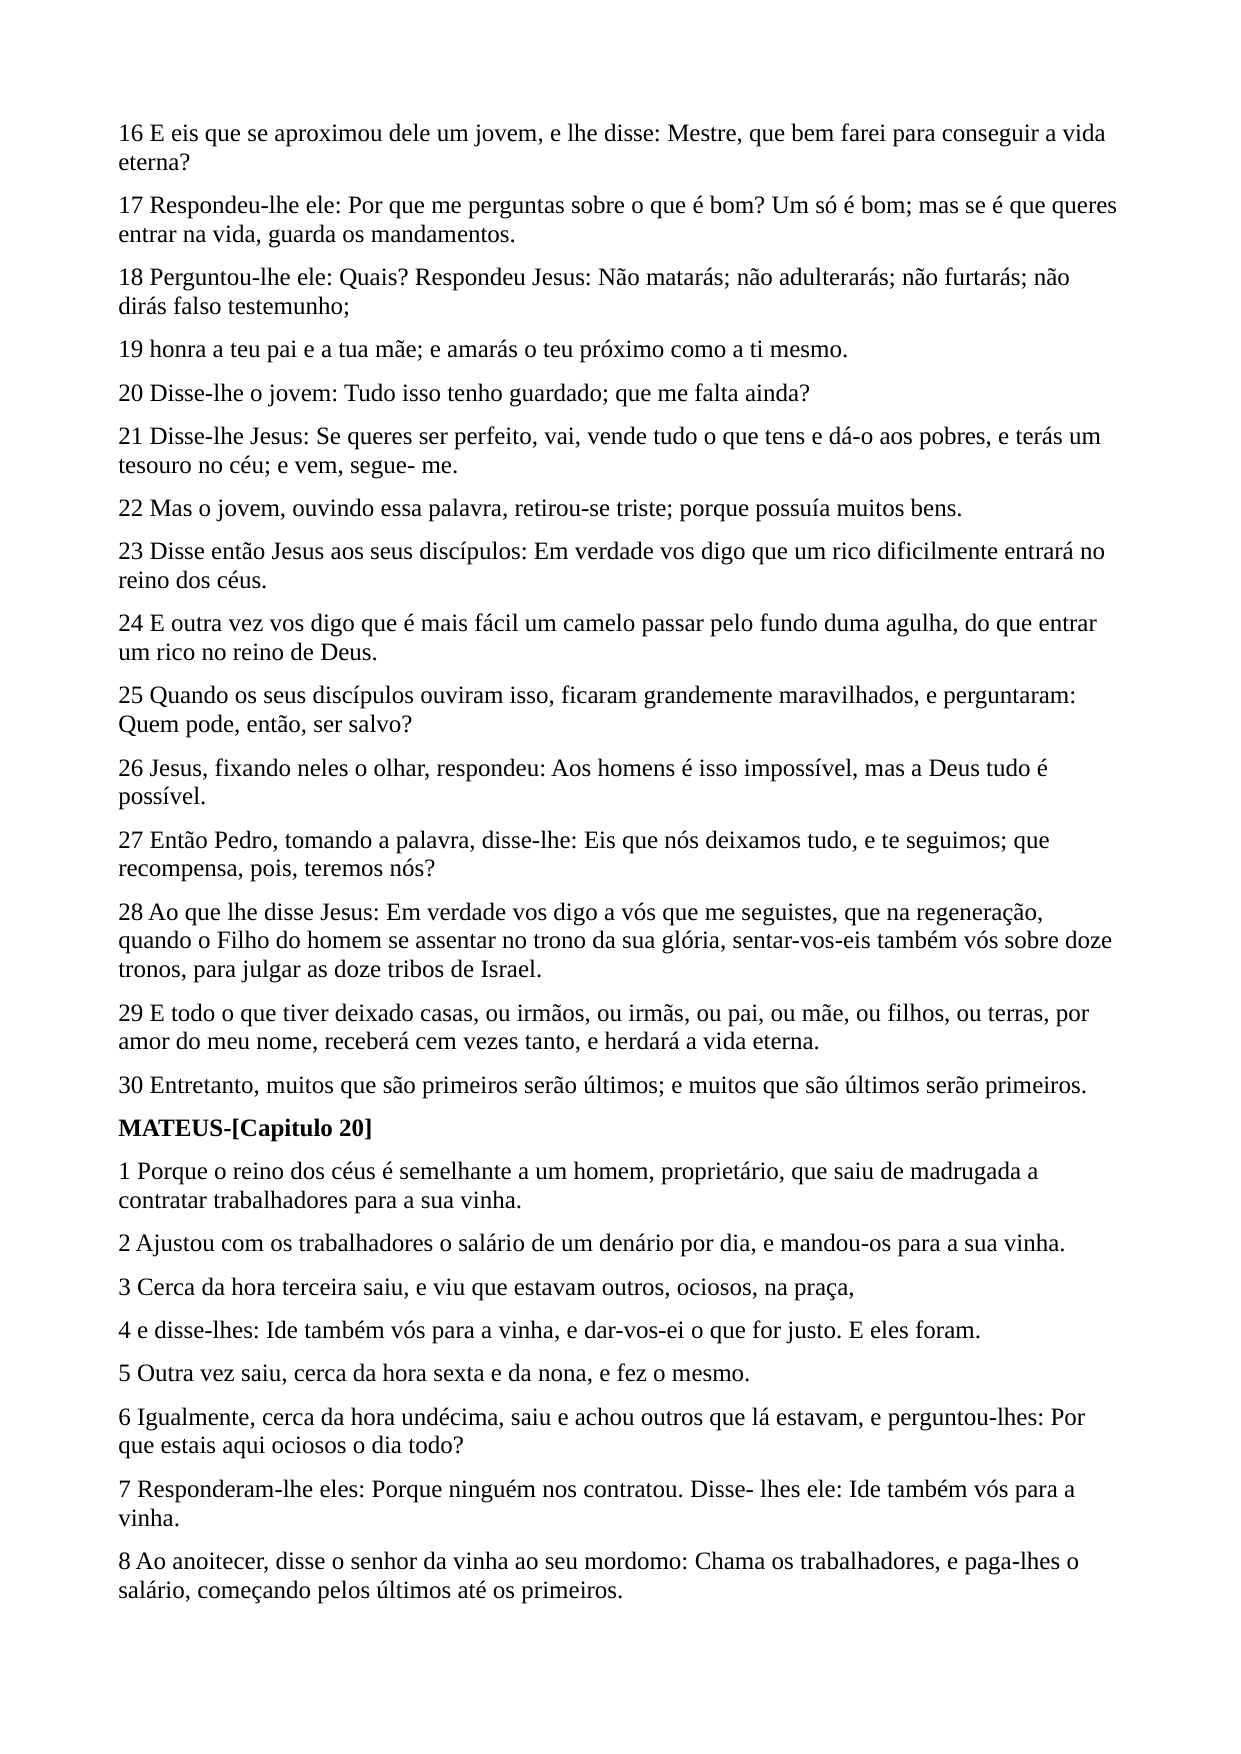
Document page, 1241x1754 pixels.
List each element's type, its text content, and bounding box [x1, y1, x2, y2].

text 21 Disse-lhe Jesus: Se queres ser perfeito, vai, vende tudo o que tens e dá-o aos pobres, e terás um tesouro no céu; e vem, segue- me. [118, 421, 1122, 478]
text 19 honra a teu pai e a tua mãe; e amarás o teu próximo como a ti mesmo. [118, 334, 1122, 363]
text MATEUS-[Capitulo 20] [118, 1113, 1122, 1142]
text 4 e disse-lhes: Ide também vós para a vinha, e dar-vos-ei o que for justo. E eles foram. [118, 1315, 1122, 1344]
text 28 Ao que lhe disse Jesus: Em verdade vos digo a vós que me seguistes, que na regeneração, quando o Filho do homem se assentar no trono da sua glória, sentar-vos-eis também vós sobre doze tronos, para julgar as doze tribos de Israel. [118, 897, 1122, 983]
text 6 Igualmente, cerca da hora undécima, saiu e achou outros que lá estavam, e perguntou-lhes: Por que estais aqui ociosos o dia todo? [118, 1402, 1122, 1459]
text 5 Outra vez saiu, cerca da hora sexta e da nona, e fez o mesmo. [118, 1358, 1122, 1387]
text 16 E eis que se aproximou dele um jovem, e lhe disse: Mestre, que bem farei para conseguir a vida eterna? [118, 118, 1122, 176]
text 8 Ao anoitecer, disse o senhor da vinha ao seu mordomo: Chama os trabalhadores, e paga-lhes o salário, começando pelos últimos até os primeiros. [118, 1546, 1122, 1603]
text 29 E todo o que tiver deixado casas, ou irmãos, ou irmãs, ou pai, ou mãe, ou filhos, ou terras, por amor do meu nome, receberá cem vezes tanto, e herdará a vida eterna. [118, 998, 1122, 1055]
text 7 Responderam-lhe eles: Porque ninguém nos contratou. Disse- lhes ele: Ide também vós para a vinha. [118, 1474, 1122, 1531]
text 20 Disse-lhe o jovem: Tudo isso tenho guardado; que me falta ainda? [118, 378, 1122, 406]
text 24 E outra vez vos digo que é mais fácil um camelo passar pelo fundo duma agulha, do que entrar um rico no reino de Deus. [118, 608, 1122, 666]
text 26 Jesus, fixando neles o olhar, respondeu: Aos homens é isso impossível, mas a Deus tudo é possível. [118, 753, 1122, 810]
text 22 Mas o jovem, ouvindo essa palavra, retirou-se triste; porque possuía muitos bens. [118, 493, 1122, 522]
text 30 Entretanto, muitos que são primeiros serão últimos; e muitos que são últimos serão primeiros. [118, 1070, 1122, 1098]
text 2 Ajustou com os trabalhadores o salário de um denário por dia, e mandou-os para a sua vinha. [118, 1228, 1122, 1257]
text 18 Perguntou-lhe ele: Quais? Respondeu Jesus: Não matarás; não adulterarás; não furtarás; não dirás falso testemunho; [118, 262, 1122, 320]
text 27 Então Pedro, tomando a palavra, disse-lhe: Eis que nós deixamos tudo, e te seguimos; que recompensa, pois, teremos nós? [118, 825, 1122, 882]
text 25 Quando os seus discípulos ouviram isso, ficaram grandemente maravilhados, e perguntaram: Quem pode, então, ser salvo? [118, 681, 1122, 738]
text 23 Disse então Jesus aos seus discípulos: Em verdade vos digo que um rico dificilmente entrará no reino dos céus. [118, 536, 1122, 594]
text 17 Respondeu-lhe ele: Por que me perguntas sobre o que é bom? Um só é bom; mas se é que queres entrar na vida, guarda os mandamentos. [118, 190, 1122, 248]
text 1 Porque o reino dos céus é semelhante a um homem, proprietário, que saiu de madrugada a contratar trabalhadores para a sua vinha. [118, 1156, 1122, 1214]
text 3 Cerca da hora terceira saiu, e viu que estavam outros, ociosos, na praça, [118, 1272, 1122, 1301]
